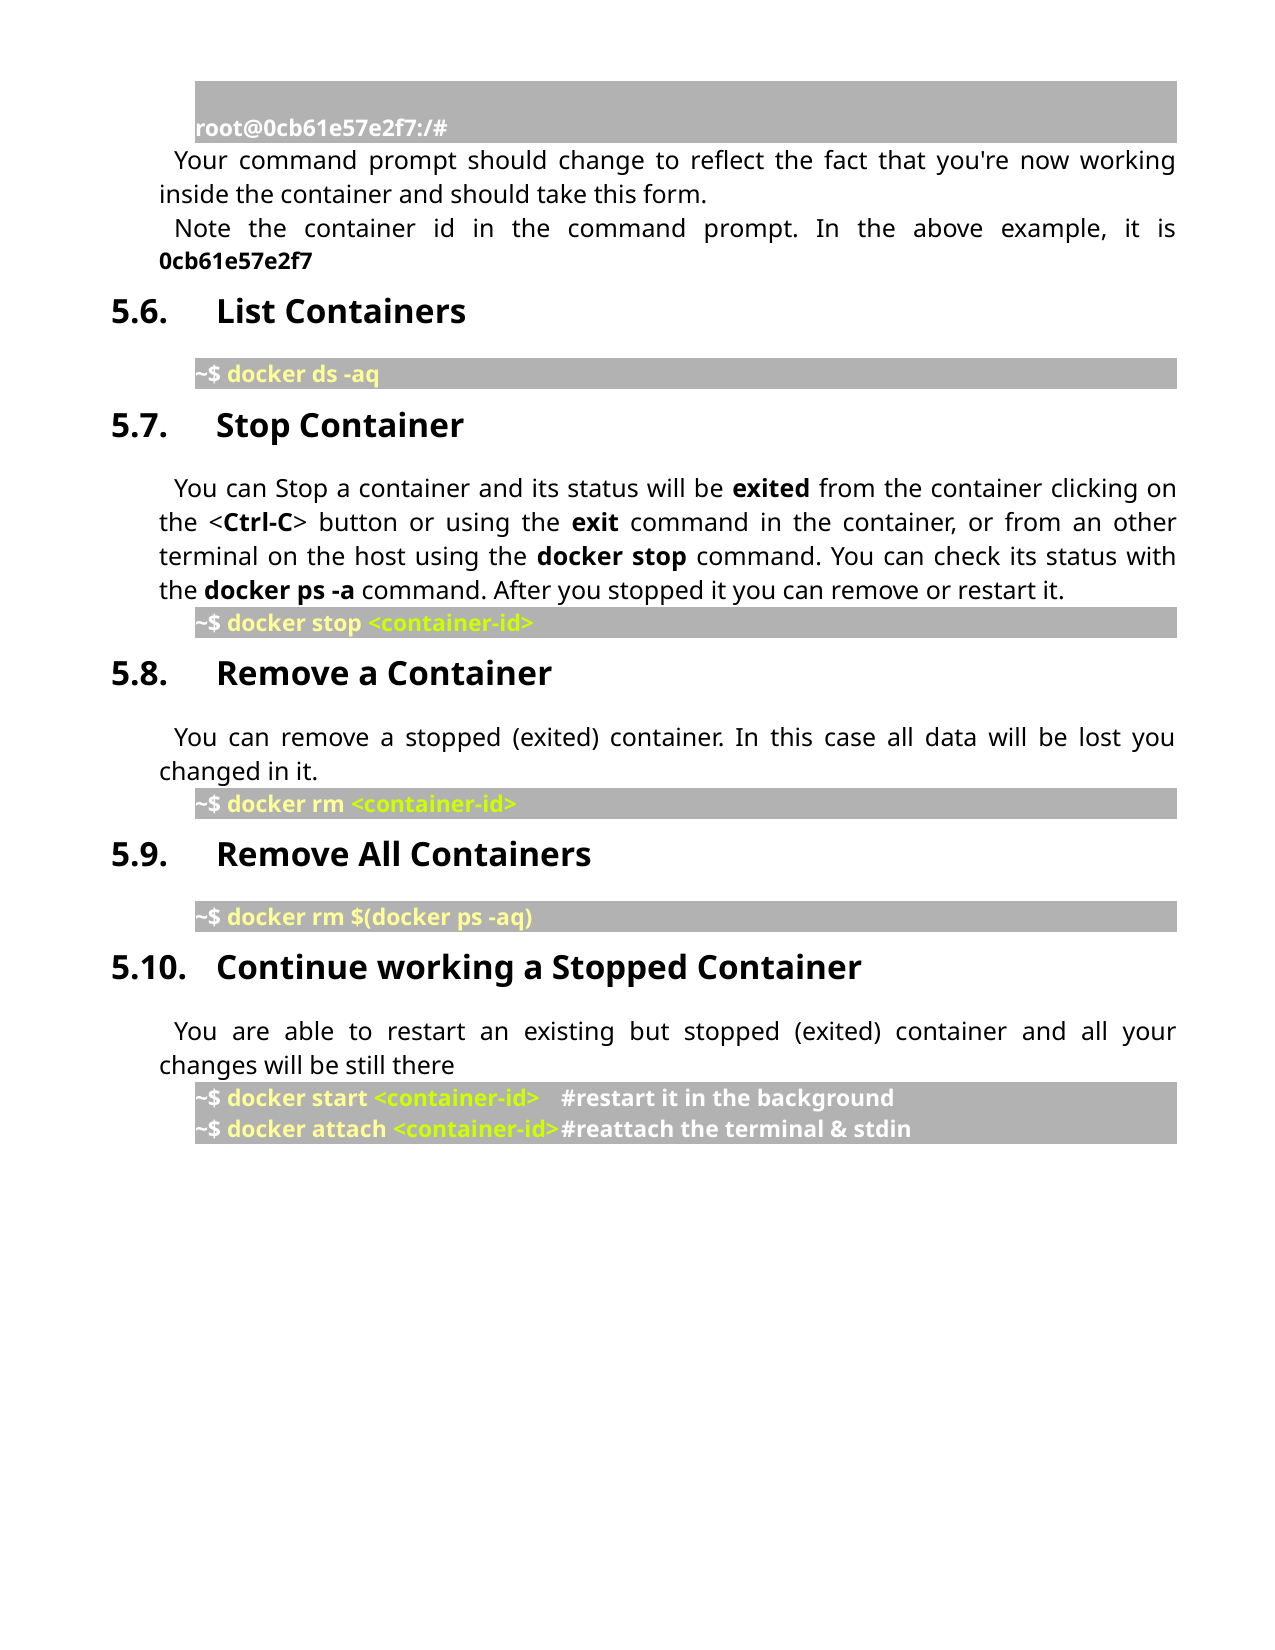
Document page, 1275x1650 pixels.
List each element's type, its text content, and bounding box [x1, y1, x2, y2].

text ~$ docker rm $(docker ps -aq) [195, 901, 1177, 932]
subtitle Remove All Containers [111, 831, 1177, 877]
text Your command prompt should change to reflect the fact that you're now working inside the container and should take this form. [159, 143, 1177, 211]
subtitle List Containers [111, 288, 1177, 334]
text ~$ docker attach <container-id> #reattach the terminal & stdin [195, 1113, 1177, 1144]
subtitle Remove a Container [111, 650, 1177, 696]
subtitle Stop Container [111, 401, 1177, 447]
text You are able to restart an existing but stopped (exited) container and all your changes will be still there [159, 1014, 1177, 1082]
text root@0cb61e57e2f7:/# [195, 112, 1177, 143]
text ~$ docker rm <container-id> [195, 788, 1177, 819]
text ~$ docker start <container-id> #restart it in the background [195, 1082, 1177, 1113]
text You can remove a stopped (exited) container. In this case all data will be lost you changed in it. [159, 720, 1177, 788]
text ~$ docker ds -aq [195, 358, 1177, 389]
subtitle Continue working a Stopped Container [111, 944, 1177, 990]
text Note the container id in the command prompt. In the above example, it is 0cb61e57e2f7 [159, 211, 1177, 276]
text You can Stop a container and its status will be exited from the container clicking on the <Ctrl-C> button or using the exit command in the container, or from an other terminal on the host using the docker stop command. You can check its status with the docker ps -a command. After you stopped it you can remove or restart it. [159, 471, 1177, 607]
text ~$ docker stop <container-id> [195, 607, 1177, 638]
